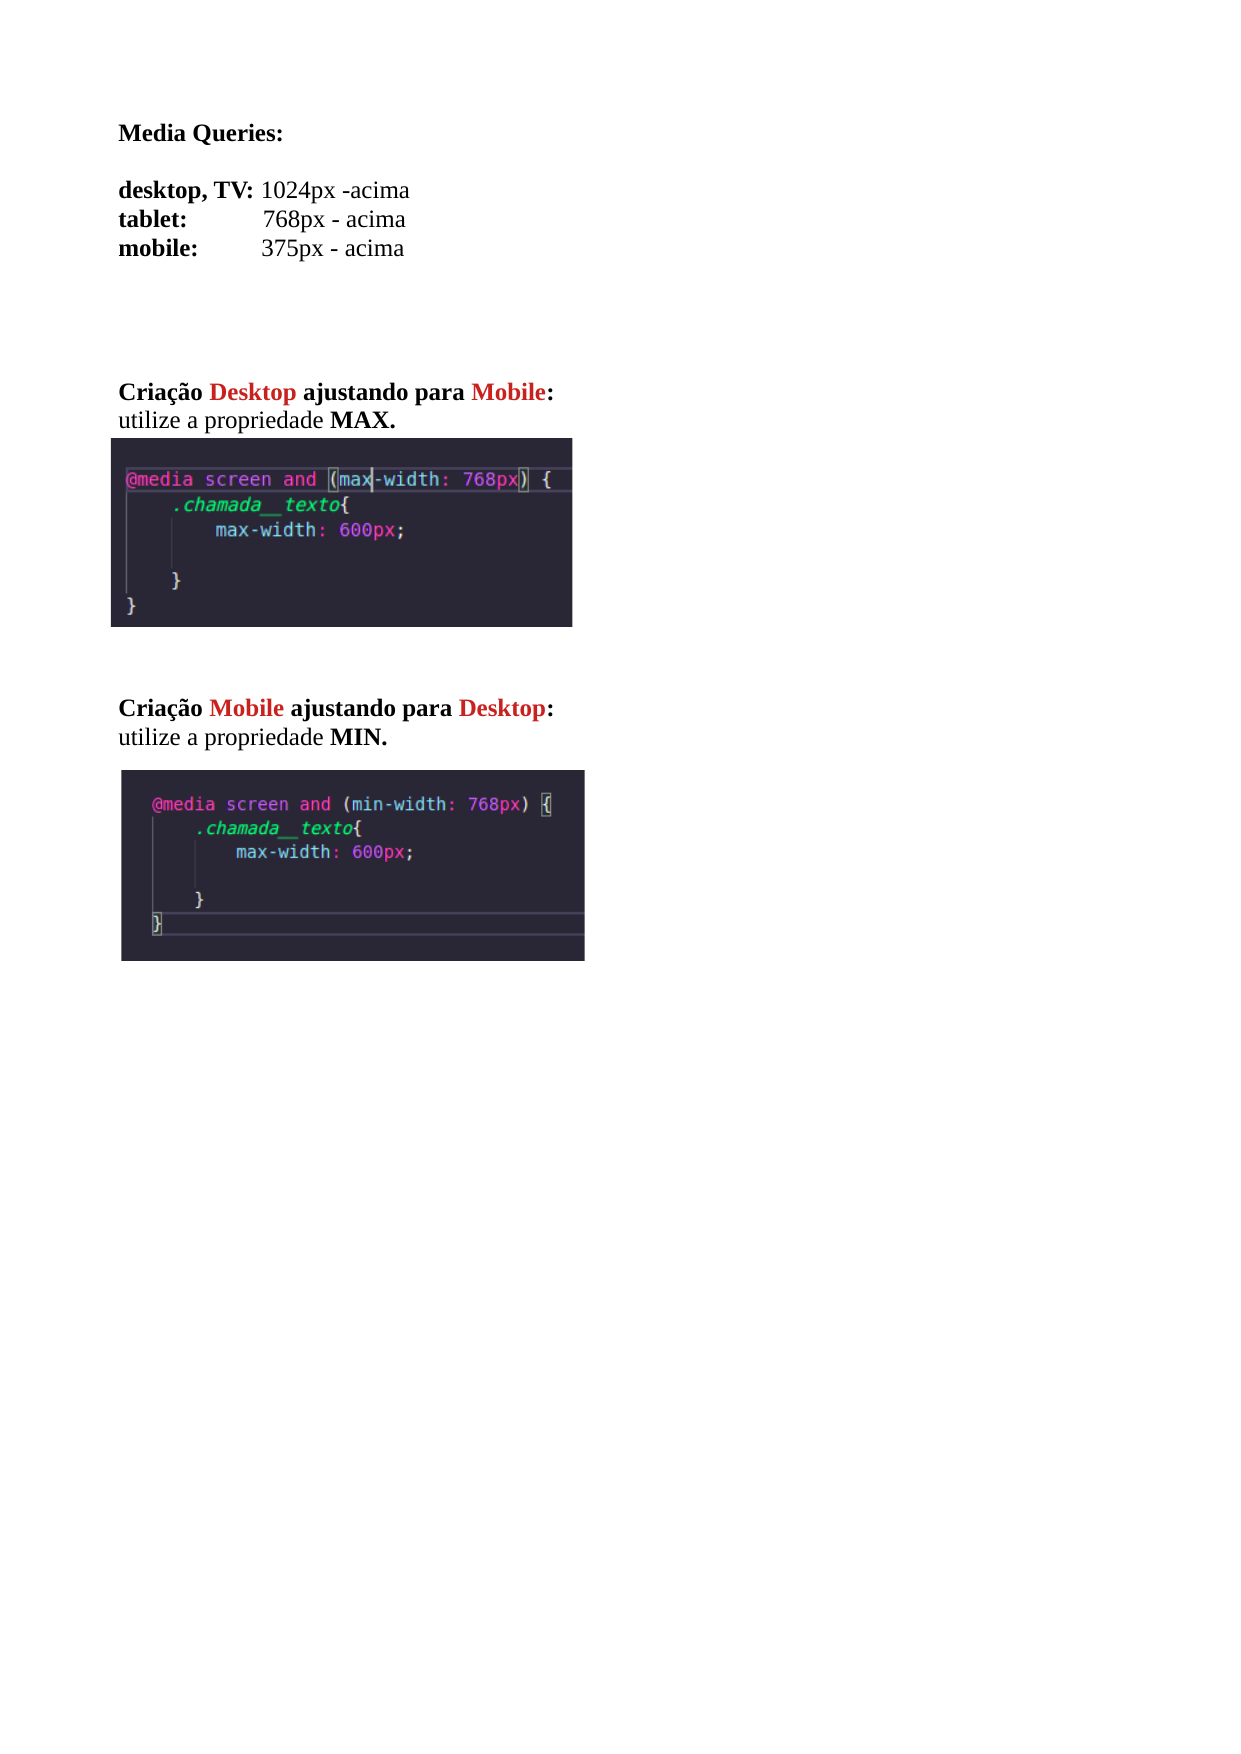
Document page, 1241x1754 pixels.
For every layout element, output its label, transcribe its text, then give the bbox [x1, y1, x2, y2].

picture [110, 438, 573, 627]
text tablet: 768px - acima [118, 204, 1122, 233]
text mobile: 375px - acima [118, 233, 1122, 262]
text utilize a propriedade MIN. [118, 722, 1122, 751]
text Media Queries: [118, 118, 1122, 147]
picture [121, 770, 585, 961]
text Criação Mobile ajustando para Desktop: [118, 693, 1122, 722]
text utilize a propriedade MAX. [118, 406, 1122, 434]
text desktop, TV: 1024px -acima [118, 176, 1122, 204]
text Criação Desktop ajustando para Mobile: [118, 377, 1122, 406]
